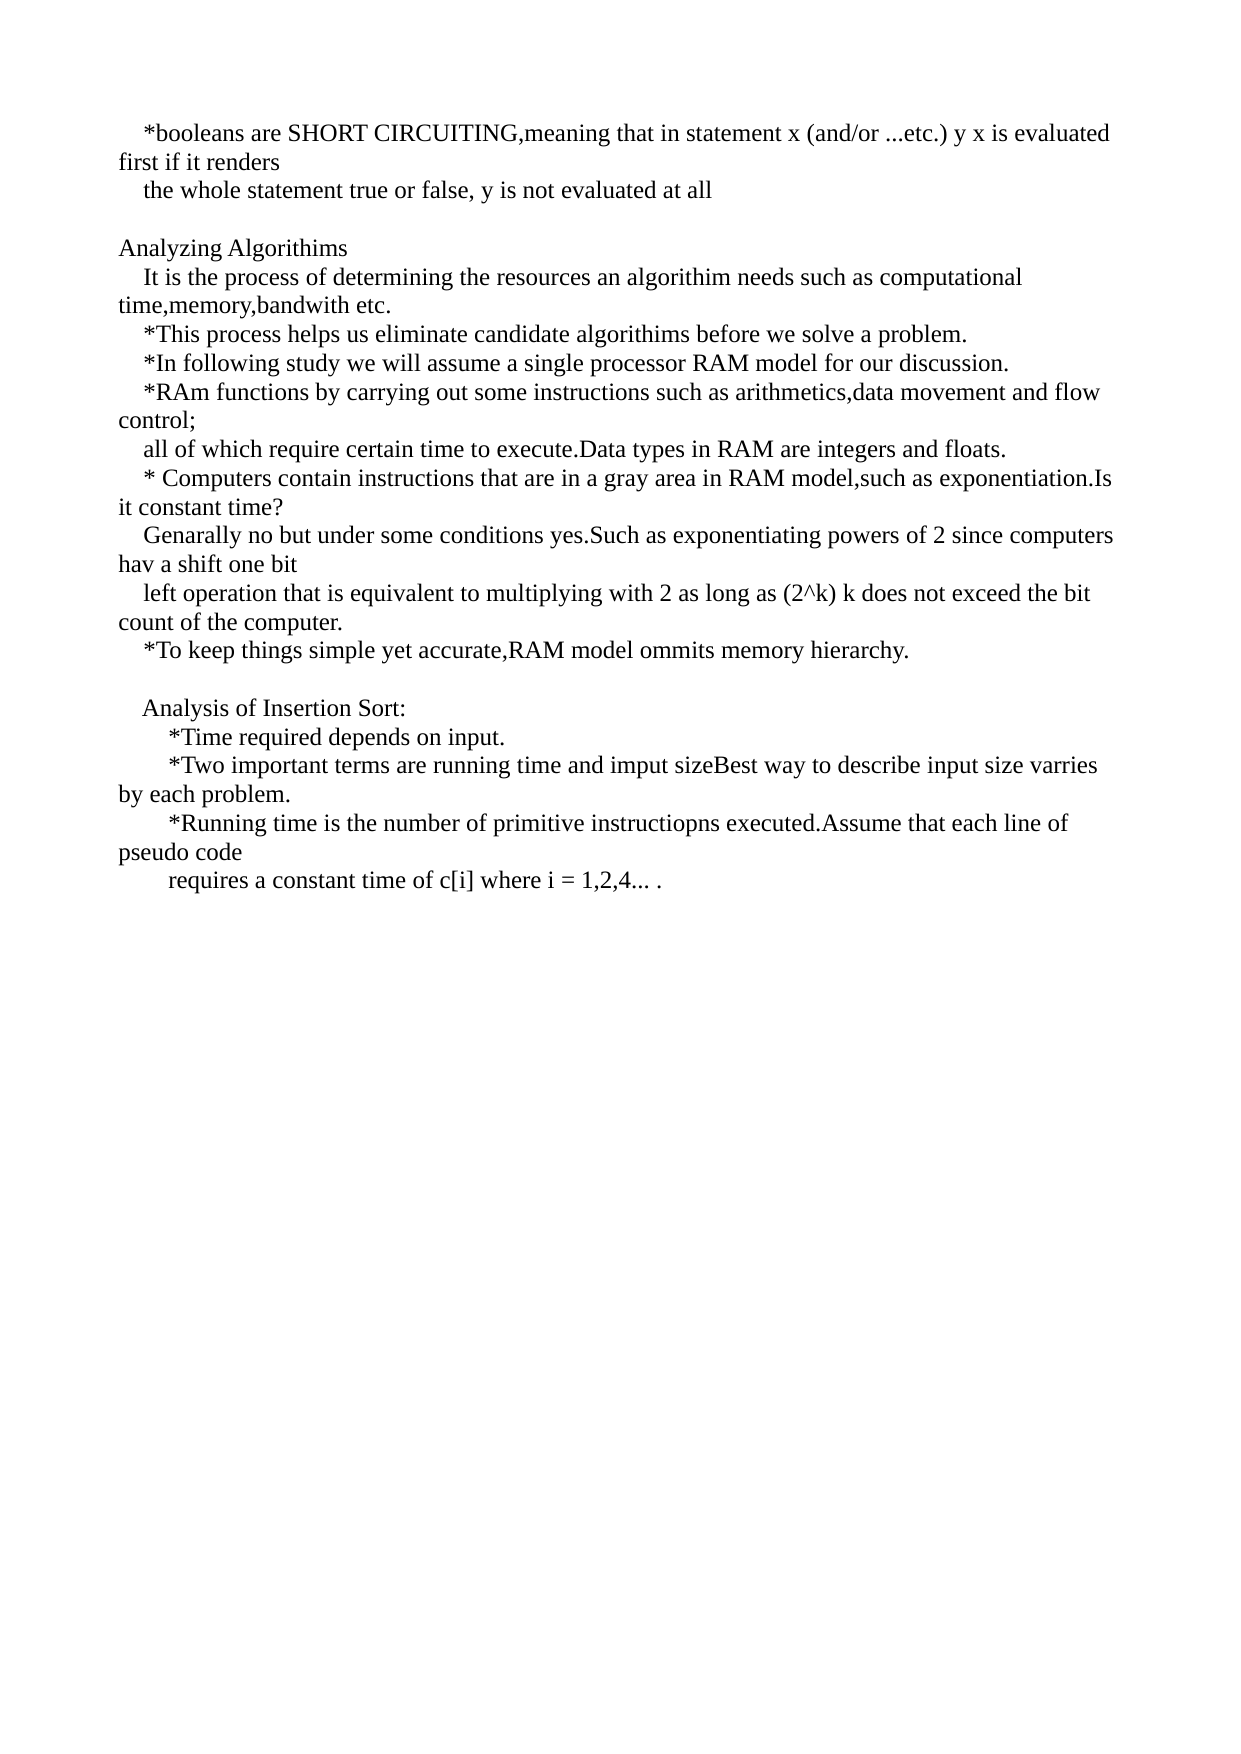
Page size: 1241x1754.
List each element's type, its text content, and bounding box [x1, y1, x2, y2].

text It is the process of determining the resources an algorithim needs such as computational time,memory,bandwith etc. [118, 262, 1122, 319]
text the whole statement true or false, y is not evaluated at all [118, 176, 1122, 204]
text *Running time is the number of primitive instructiopns executed.Assume that each line of pseudo code [118, 808, 1122, 866]
text *Time required depends on input. [118, 722, 1122, 751]
text *To keep things simple yet accurate,RAM model ommits memory hierarchy. [118, 636, 1122, 664]
text Analyzing Algorithims [118, 233, 1122, 262]
text * Computers contain instructions that are in a gray area in RAM model,such as exponentiation.Is it constant time? [118, 463, 1122, 521]
text *In following study we will assume a single processor RAM model for our discussion. [118, 348, 1122, 377]
text *booleans are SHORT CIRCUITING,meaning that in statement x (and/or ...etc.) y x is evaluated first if it renders [118, 118, 1122, 176]
text *This process helps us eliminate candidate algorithims before we solve a problem. [118, 319, 1122, 348]
text *RAm functions by carrying out some instructions such as arithmetics,data movement and flow control; [118, 377, 1122, 434]
text all of which require certain time to execute.Data types in RAM are integers and floats. [118, 434, 1122, 463]
text Analysis of Insertion Sort: [118, 693, 1122, 722]
text *Two important terms are running time and imput sizeBest way to describe input size varries by each problem. [118, 751, 1122, 808]
text Genarally no but under some conditions yes.Such as exponentiating powers of 2 since computers hav a shift one bit [118, 521, 1122, 578]
text requires a constant time of c[i] where i = 1,2,4... . [118, 866, 1122, 894]
text left operation that is equivalent to multiplying with 2 as long as (2^k) k does not exceed the bit count of the computer. [118, 578, 1122, 636]
